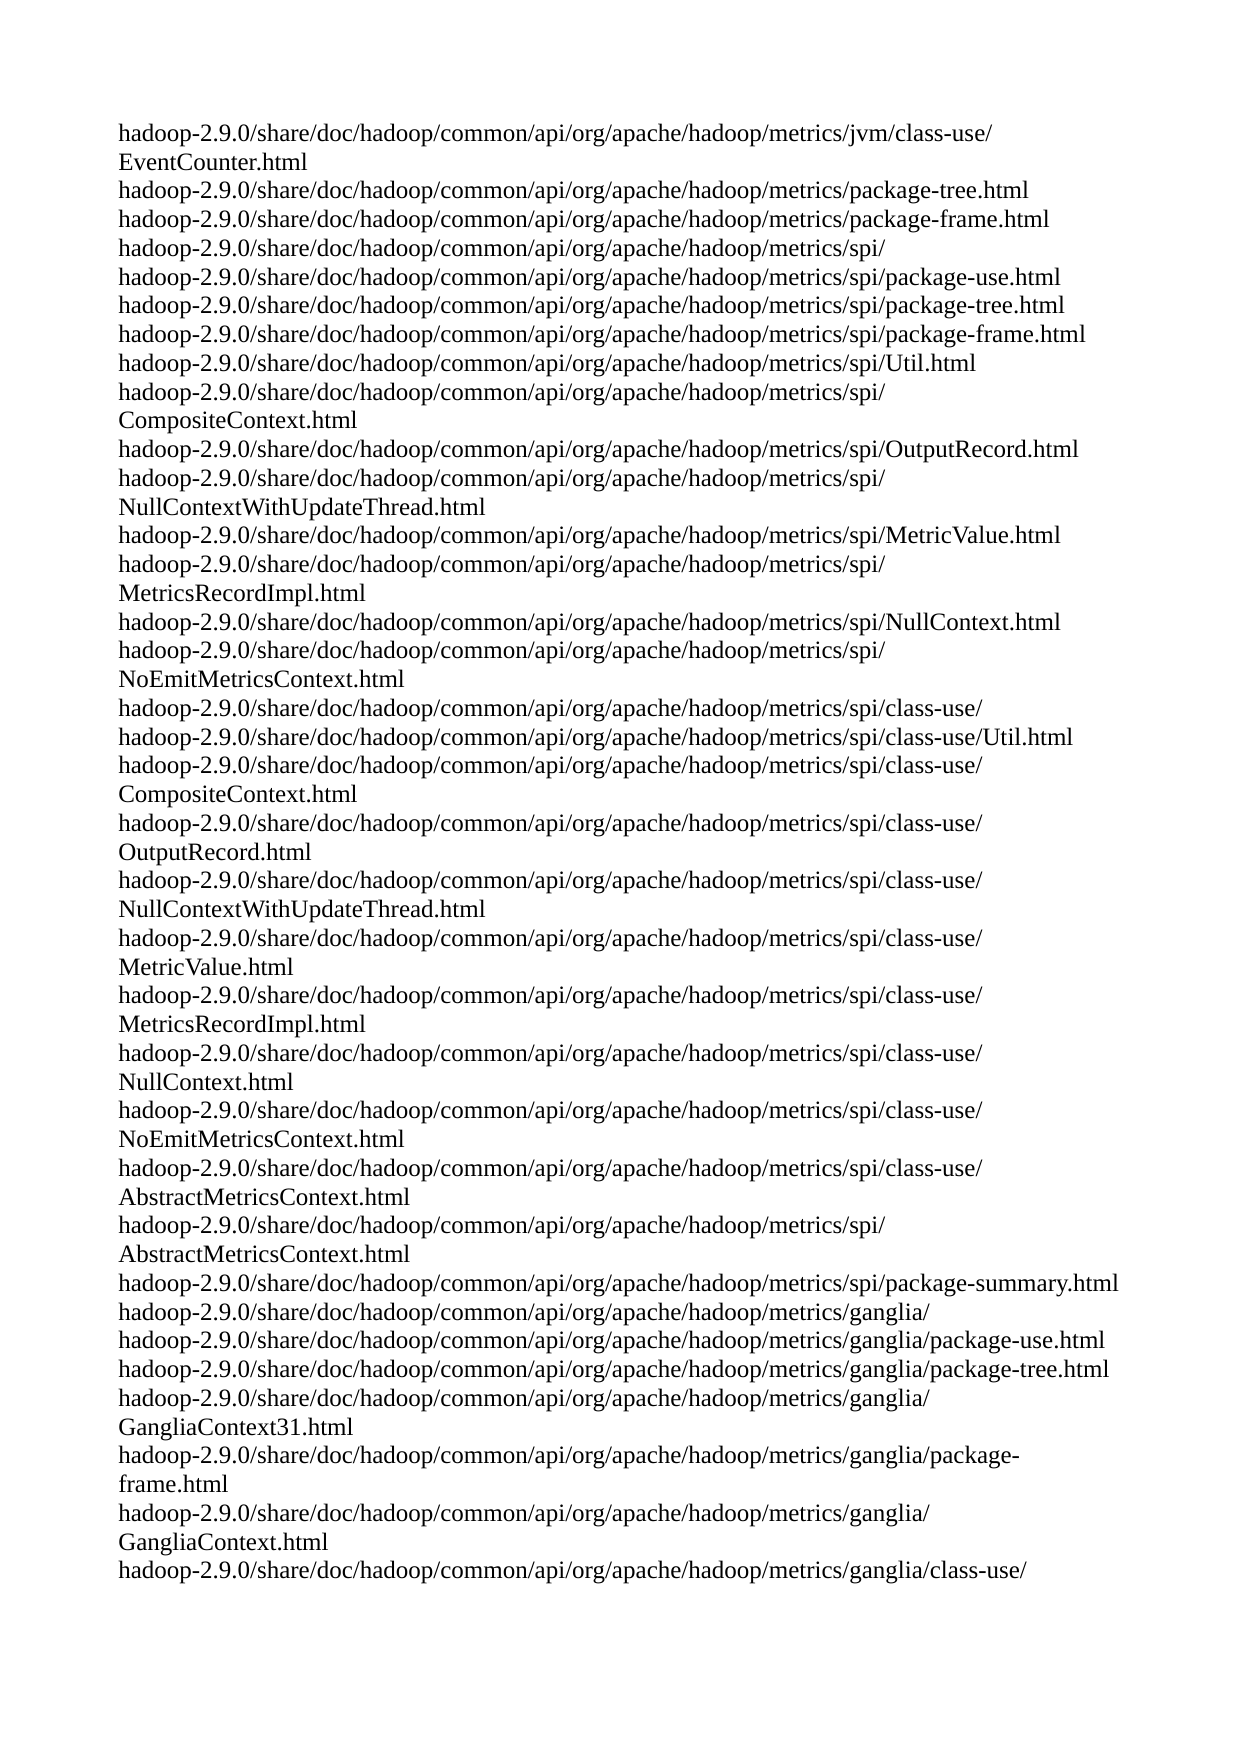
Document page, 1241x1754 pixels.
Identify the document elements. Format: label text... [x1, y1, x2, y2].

text hadoop-2.9.0/share/doc/hadoop/common/api/org/apache/hadoop/metrics/ganglia/package-tree.html [118, 1354, 1122, 1383]
text hadoop-2.9.0/share/doc/hadoop/common/api/org/apache/hadoop/metrics/spi/class-use/AbstractMetricsContext.html [118, 1153, 1122, 1211]
text hadoop-2.9.0/share/doc/hadoop/common/api/org/apache/hadoop/metrics/ganglia/package-use.html [118, 1326, 1122, 1354]
text hadoop-2.9.0/share/doc/hadoop/common/api/org/apache/hadoop/metrics/spi/Util.html [118, 348, 1122, 377]
text hadoop-2.9.0/share/doc/hadoop/common/api/org/apache/hadoop/metrics/spi/MetricValue.html [118, 521, 1122, 549]
text hadoop-2.9.0/share/doc/hadoop/common/api/org/apache/hadoop/metrics/spi/OutputRecord.html [118, 434, 1122, 463]
text hadoop-2.9.0/share/doc/hadoop/common/api/org/apache/hadoop/metrics/spi/class-use/ [118, 693, 1122, 722]
text hadoop-2.9.0/share/doc/hadoop/common/api/org/apache/hadoop/metrics/spi/package-summary.html [118, 1268, 1122, 1297]
text hadoop-2.9.0/share/doc/hadoop/common/api/org/apache/hadoop/metrics/ganglia/package-frame.html [118, 1441, 1122, 1498]
text hadoop-2.9.0/share/doc/hadoop/common/api/org/apache/hadoop/metrics/spi/class-use/NoEmitMetricsContext.html [118, 1096, 1122, 1153]
text hadoop-2.9.0/share/doc/hadoop/common/api/org/apache/hadoop/metrics/jvm/class-use/EventCounter.html [118, 118, 1122, 176]
text hadoop-2.9.0/share/doc/hadoop/common/api/org/apache/hadoop/metrics/spi/class-use/CompositeContext.html [118, 751, 1122, 808]
text hadoop-2.9.0/share/doc/hadoop/common/api/org/apache/hadoop/metrics/spi/CompositeContext.html [118, 377, 1122, 434]
text hadoop-2.9.0/share/doc/hadoop/common/api/org/apache/hadoop/metrics/spi/package-use.html [118, 262, 1122, 291]
text hadoop-2.9.0/share/doc/hadoop/common/api/org/apache/hadoop/metrics/spi/NoEmitMetricsContext.html [118, 636, 1122, 693]
text hadoop-2.9.0/share/doc/hadoop/common/api/org/apache/hadoop/metrics/spi/class-use/MetricValue.html [118, 923, 1122, 981]
text hadoop-2.9.0/share/doc/hadoop/common/api/org/apache/hadoop/metrics/ganglia/GangliaContext.html [118, 1498, 1122, 1556]
text hadoop-2.9.0/share/doc/hadoop/common/api/org/apache/hadoop/metrics/spi/class-use/OutputRecord.html [118, 808, 1122, 866]
text hadoop-2.9.0/share/doc/hadoop/common/api/org/apache/hadoop/metrics/spi/class-use/MetricsRecordImpl.html [118, 981, 1122, 1038]
text hadoop-2.9.0/share/doc/hadoop/common/api/org/apache/hadoop/metrics/package-tree.html [118, 176, 1122, 204]
text hadoop-2.9.0/share/doc/hadoop/common/api/org/apache/hadoop/metrics/spi/package-tree.html [118, 291, 1122, 319]
text hadoop-2.9.0/share/doc/hadoop/common/api/org/apache/hadoop/metrics/spi/NullContext.html [118, 607, 1122, 636]
text hadoop-2.9.0/share/doc/hadoop/common/api/org/apache/hadoop/metrics/ganglia/class-use/ [118, 1556, 1122, 1584]
text hadoop-2.9.0/share/doc/hadoop/common/api/org/apache/hadoop/metrics/ganglia/GangliaContext31.html [118, 1383, 1122, 1441]
text hadoop-2.9.0/share/doc/hadoop/common/api/org/apache/hadoop/metrics/spi/class-use/NullContext.html [118, 1038, 1122, 1096]
text hadoop-2.9.0/share/doc/hadoop/common/api/org/apache/hadoop/metrics/ganglia/ [118, 1297, 1122, 1326]
text hadoop-2.9.0/share/doc/hadoop/common/api/org/apache/hadoop/metrics/spi/NullContextWithUpdateThread.html [118, 463, 1122, 521]
text hadoop-2.9.0/share/doc/hadoop/common/api/org/apache/hadoop/metrics/spi/class-use/Util.html [118, 722, 1122, 751]
text hadoop-2.9.0/share/doc/hadoop/common/api/org/apache/hadoop/metrics/spi/AbstractMetricsContext.html [118, 1211, 1122, 1268]
text hadoop-2.9.0/share/doc/hadoop/common/api/org/apache/hadoop/metrics/spi/class-use/NullContextWithUpdateThread.html [118, 866, 1122, 923]
text hadoop-2.9.0/share/doc/hadoop/common/api/org/apache/hadoop/metrics/spi/package-frame.html [118, 319, 1122, 348]
text hadoop-2.9.0/share/doc/hadoop/common/api/org/apache/hadoop/metrics/spi/MetricsRecordImpl.html [118, 549, 1122, 607]
text hadoop-2.9.0/share/doc/hadoop/common/api/org/apache/hadoop/metrics/spi/ [118, 233, 1122, 262]
text hadoop-2.9.0/share/doc/hadoop/common/api/org/apache/hadoop/metrics/package-frame.html [118, 204, 1122, 233]
